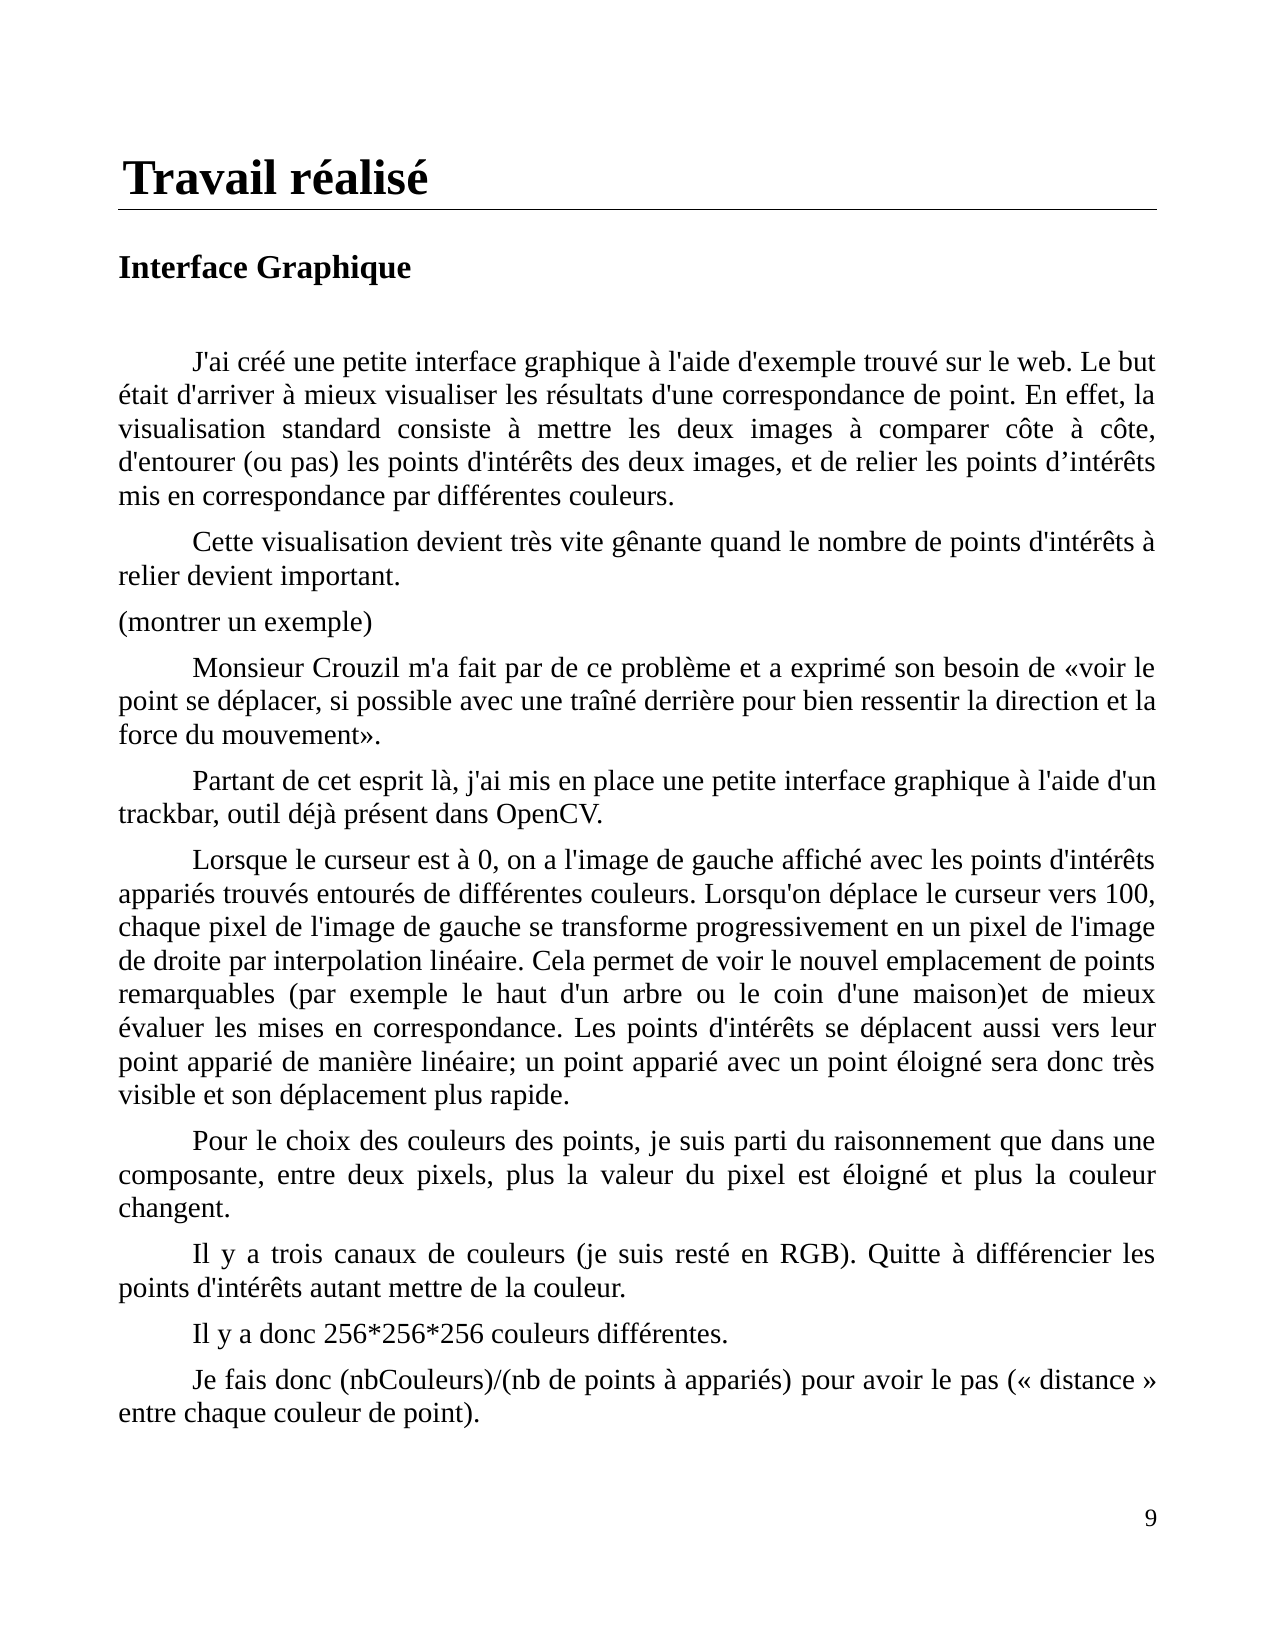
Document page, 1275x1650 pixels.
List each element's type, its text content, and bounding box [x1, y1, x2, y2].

text Je fais donc (nbCouleurs)/(nb de points à appariés) pour avoir le pas (« distance » entre chaque couleur de point). [118, 1362, 1157, 1429]
text Partant de cet esprit là, j'ai mis en place une petite interface graphique à l'aide d'un trackbar, outil déjà présent dans OpenCV. [118, 763, 1157, 830]
text Lorsque le curseur est à 0, on a l'image de gauche affiché avec les points d'intérêts appariés trouvés entourés de différentes couleurs. Lorsqu'on déplace le curseur vers 100, chaque pixel de l'image de gauche se transforme progressivement en un pixel de l'image de droite par interpolation linéaire. Cela permet de voir le nouvel emplacement de points remarquables (par exemple le haut d'un arbre ou le coin d'une maison)et de mieux évaluer les mises en correspondance. Les points d'intérêts se déplacent aussi vers leur point apparié de manière linéaire; un point apparié avec un point éloigné sera donc très visible et son déplacement plus rapide. [118, 842, 1157, 1111]
subtitle Travail réalisé [118, 143, 1157, 209]
text Il y a donc 256*256*256 couleurs différentes. [118, 1316, 1157, 1349]
text Il y a trois canaux de couleurs (je suis resté en RGB). Quitte à différencier les points d'intérêts autant mettre de la couleur. [118, 1236, 1157, 1303]
text Pour le choix des couleurs des points, je suis parti du raisonnement que dans une composante, entre deux pixels, plus la valeur du pixel est éloigné et plus la couleur changent. [118, 1123, 1157, 1224]
text (montrer un exemple) [118, 604, 1157, 637]
text Monsieur Crouzil m'a fait par de ce problème et a exprimé son besoin de «voir le point se déplacer, si possible avec une traîné derrière pour bien ressentir la direction et la force du mouvement». [118, 650, 1157, 750]
text J'ai créé une petite interface graphique à l'aide d'exemple trouvé sur le web. Le but était d'arriver à mieux visualiser les résultats d'une correspondance de point. En effet, la visualisation standard consiste à mettre les deux images à comparer côte à côte, d'entourer (ou pas) les points d'intérêts des deux images, et de relier les points d’intérêts mis en correspondance par différentes couleurs. [118, 344, 1157, 512]
subtitle Interface Graphique [118, 247, 1157, 285]
text Cette visualisation devient très vite gênante quand le nombre de points d'intérêts à relier devient important. [118, 524, 1157, 591]
